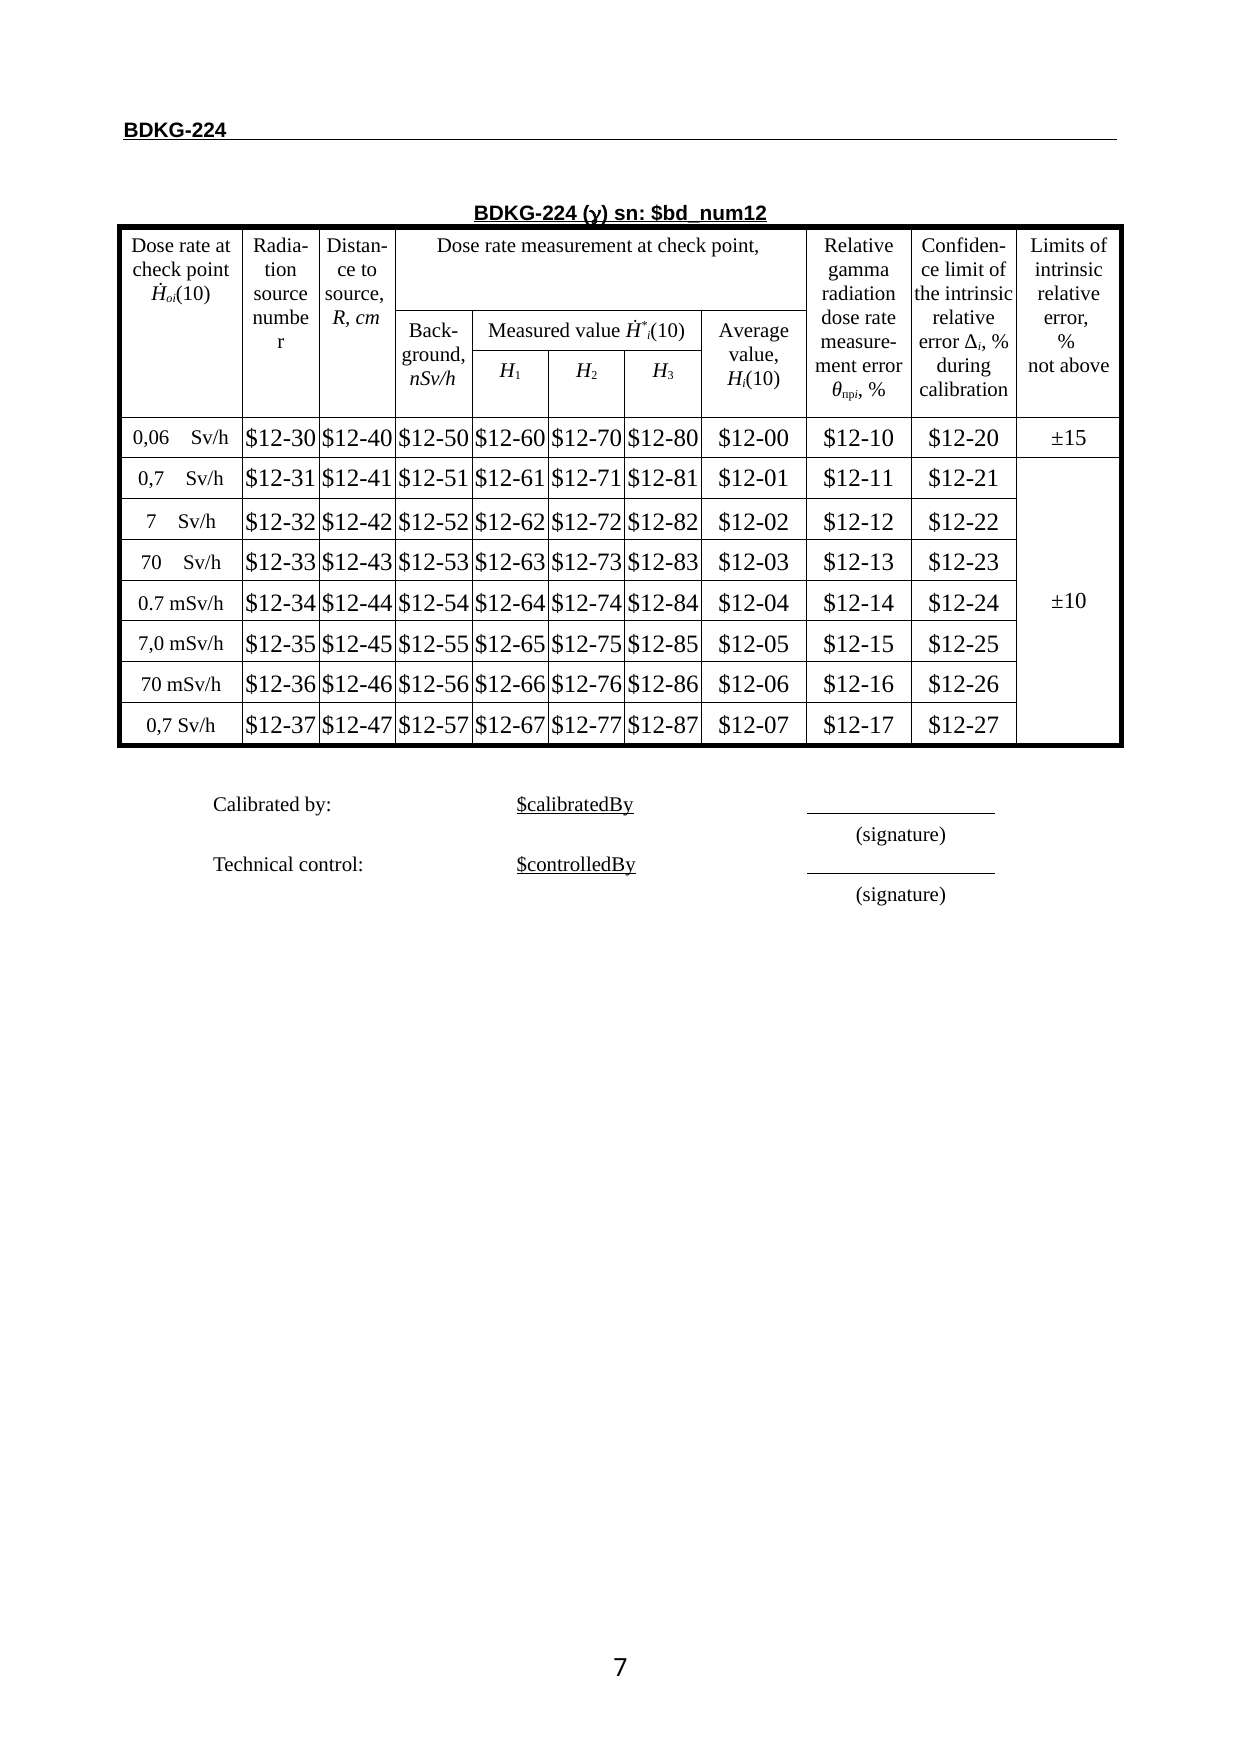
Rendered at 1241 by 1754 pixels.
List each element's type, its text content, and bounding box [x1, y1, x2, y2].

table_cell $12-51 [396, 458, 472, 498]
table_cell 7 Sv/h [122, 499, 242, 539]
table_cell [210, 879, 513, 909]
table_cell 7,0 mSv/h [122, 621, 242, 661]
table_cell $12-56 [396, 662, 472, 702]
table_cell $controlledBy [514, 849, 771, 879]
table_cell $12-77 [549, 703, 624, 742]
table_cell $12-12 [807, 499, 911, 539]
table_header [771, 789, 1030, 819]
table_cell Average value, Hi(10) [702, 311, 806, 417]
table_cell $12-10 [807, 418, 911, 457]
table_cell $12-04 [702, 581, 806, 620]
table_cell $12-15 [807, 621, 911, 661]
table_cell Measured value Ḣ*i(10) [473, 311, 701, 349]
table_cell [514, 819, 771, 849]
table_cell $12-16 [807, 662, 911, 702]
table_cell $12-42 [320, 499, 395, 539]
table_cell (signature) [771, 819, 1030, 849]
table_cell Back-ground, nSv/h [396, 311, 472, 417]
table_cell $12-45 [320, 621, 395, 661]
table_cell $12-81 [625, 458, 701, 498]
table_cell $12-44 [320, 581, 395, 620]
table_cell $12-06 [702, 662, 806, 702]
table_cell $12-54 [396, 581, 472, 620]
table_cell 0,7 Sv/h [122, 703, 242, 742]
table_cell $12-55 [396, 621, 472, 661]
table_cell [514, 879, 771, 909]
table_cell $12-27 [912, 703, 1016, 742]
table_cell Dose rate measurement at check point, [396, 230, 806, 310]
table_cell $12-47 [320, 703, 395, 742]
table_cell $12-63 [473, 540, 548, 579]
table_cell H3 [625, 351, 701, 417]
table_cell $12-31 [243, 458, 319, 498]
table_cell $12-17 [807, 703, 911, 742]
table_cell $12-22 [912, 499, 1016, 539]
table_cell $12-65 [473, 621, 548, 661]
table_cell $12-07 [702, 703, 806, 742]
table_cell $12-83 [625, 540, 701, 579]
table_cell $12-21 [912, 458, 1016, 498]
table_cell $12-70 [549, 418, 624, 457]
table_cell [771, 849, 1030, 879]
table_cell $12-24 [912, 581, 1016, 620]
table_cell $12-76 [549, 662, 624, 702]
table_cell Radia-tion source number [243, 230, 319, 417]
table_header Calibrated by: [210, 789, 513, 819]
table_cell ±10 [1017, 458, 1119, 742]
table_cell 70 Sv/h [122, 540, 242, 579]
table_cell $12-00 [702, 418, 806, 457]
table_cell $12-87 [625, 703, 701, 742]
table_cell $12-30 [243, 418, 319, 457]
table_cell $12-26 [912, 662, 1016, 702]
table_cell $12-33 [243, 540, 319, 579]
table_cell $12-03 [702, 540, 806, 579]
table_cell $12-23 [912, 540, 1016, 579]
table_cell $12-13 [807, 540, 911, 579]
table_cell $12-66 [473, 662, 548, 702]
table_cell $12-75 [549, 621, 624, 661]
table_cell $12-64 [473, 581, 548, 620]
table_cell $12-85 [625, 621, 701, 661]
table_header $calibratedBy [514, 789, 771, 819]
table_cell $12-37 [243, 703, 319, 742]
table_cell $12-72 [549, 499, 624, 539]
table_cell $12-53 [396, 540, 472, 579]
table_cell 70 mSv/h [122, 662, 242, 702]
table_cell $12-05 [702, 621, 806, 661]
table_cell $12-82 [625, 499, 701, 539]
table_cell $12-67 [473, 703, 548, 742]
table_cell $12-01 [702, 458, 806, 498]
table_cell $12-20 [912, 418, 1016, 457]
table_cell $12-73 [549, 540, 624, 579]
table_cell $12-11 [807, 458, 911, 498]
table_cell Confiden-ce limit of the intrinsic relative error Δi, % during calibration [912, 230, 1016, 417]
table_cell $12-34 [243, 581, 319, 620]
table_cell $12-86 [625, 662, 701, 702]
table_cell $12-35 [243, 621, 319, 661]
table_cell $12-41 [320, 458, 395, 498]
table_cell H2 [549, 351, 624, 417]
table_cell $12-36 [243, 662, 319, 702]
table_cell $12-74 [549, 581, 624, 620]
table_cell (signature) [771, 879, 1030, 909]
table_cell Relative gamma radiation dose rate measure-ment error θпрi, % [807, 230, 911, 417]
table_header BDKG-224 () sn: $bd_num12 [119, 179, 1121, 224]
table_cell [210, 819, 513, 849]
table_cell $12-62 [473, 499, 548, 539]
table_cell $12-50 [396, 418, 472, 457]
table_cell $12-52 [396, 499, 472, 539]
table_cell $12-14 [807, 581, 911, 620]
table_cell $12-61 [473, 458, 548, 498]
table_cell 0.7 mSv/h [122, 581, 242, 620]
table_cell $12-46 [320, 662, 395, 702]
table_cell $12-40 [320, 418, 395, 457]
table_cell Limits of intrinsic relative error, % not above [1017, 230, 1119, 417]
table_cell $12-25 [912, 621, 1016, 661]
table_cell Dose rate at check point Ḣoi(10) [122, 230, 242, 417]
table_cell $12-02 [702, 499, 806, 539]
table_cell $12-32 [243, 499, 319, 539]
table_cell Distan-ce to source, R, сm [320, 230, 395, 417]
table_cell $12-80 [625, 418, 701, 457]
table_cell 0,06 Sv/h [122, 418, 242, 457]
table_cell Technical control: [210, 849, 513, 879]
table_cell $12-60 [473, 418, 548, 457]
table_cell $12-71 [549, 458, 624, 498]
table_cell 0,7 Sv/h [122, 458, 242, 498]
table_cell ±15 [1017, 418, 1119, 457]
table_cell $12-84 [625, 581, 701, 620]
table_cell $12-43 [320, 540, 395, 579]
table_cell H1 [473, 351, 548, 417]
table_cell $12-57 [396, 703, 472, 742]
